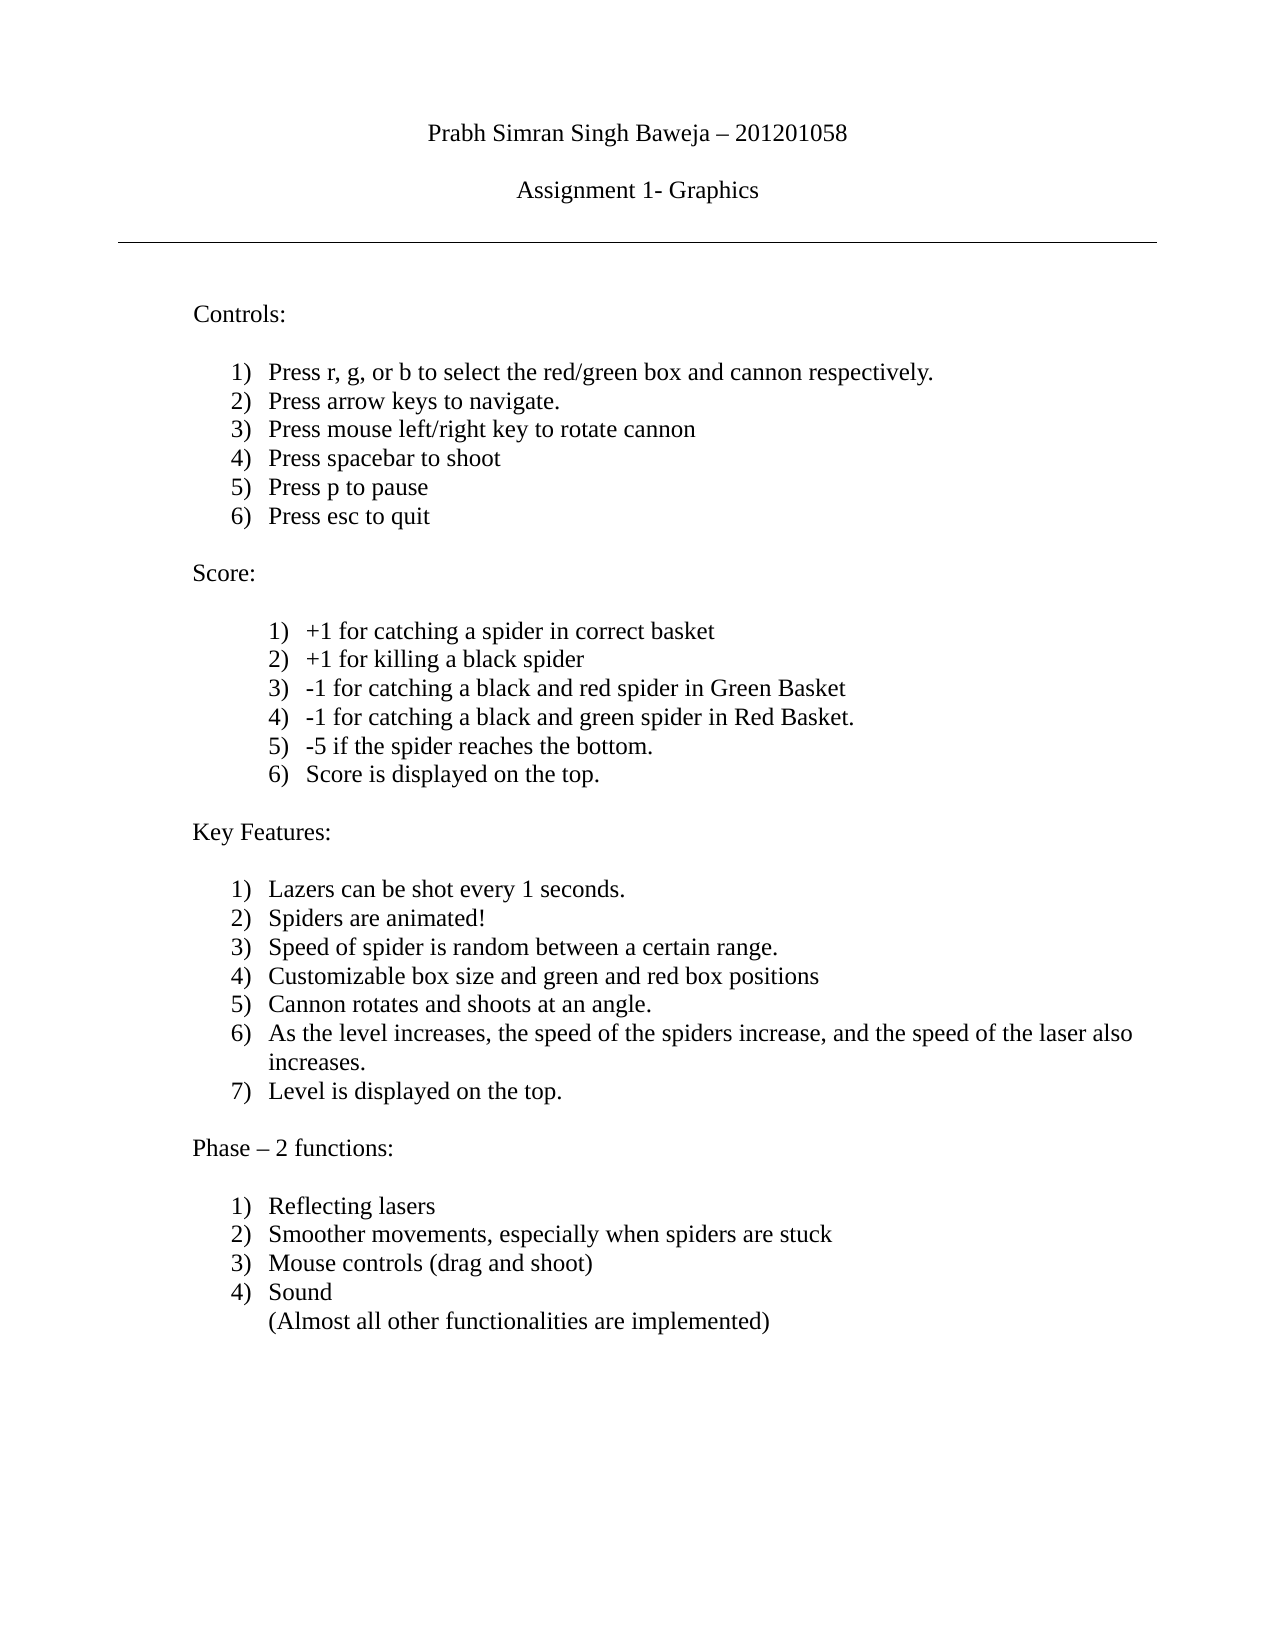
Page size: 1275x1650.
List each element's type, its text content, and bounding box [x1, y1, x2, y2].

list Level is displayed on the top. [231, 1076, 1157, 1133]
list Customizable box size and green and red box positions [231, 961, 1157, 989]
list Spiders are animated! [231, 903, 1157, 932]
list +1 for killing a black spider [268, 644, 1157, 673]
list Speed of spider is random between a certain range. [231, 932, 1157, 961]
list Controls: [156, 299, 1157, 328]
text Assignment 1- Graphics [118, 176, 1157, 204]
list Press p to pause [231, 472, 1157, 501]
list -1 for catching a black and red spider in Green Basket [268, 673, 1157, 702]
list Press r, g, or b to select the red/green box and cannon respectively. [231, 357, 1157, 386]
list Press mouse left/right key to rotate cannon [231, 414, 1157, 443]
list Press arrow keys to navigate. [231, 386, 1157, 414]
text Score: [118, 558, 1157, 587]
list -1 for catching a black and green spider in Red Basket. [268, 702, 1157, 731]
list Lazers can be shot every 1 seconds. [231, 874, 1157, 903]
list Reflecting lasers [231, 1191, 1157, 1219]
list +1 for catching a spider in correct basket [268, 616, 1157, 644]
list Press esc to quit [231, 501, 1157, 558]
list Smoother movements, especially when spiders are stuck [231, 1219, 1157, 1248]
list As the level increases, the speed of the spiders increase, and the speed of the laser also increases. [231, 1018, 1157, 1076]
text Prabh Simran Singh Baweja – 201201058 [118, 118, 1157, 147]
list -5 if the spider reaches the bottom. [268, 731, 1157, 759]
list Press spacebar to shoot [231, 443, 1157, 472]
list Cannon rotates and shoots at an angle. [231, 989, 1157, 1018]
text Key Features: [118, 817, 1157, 846]
text Phase – 2 functions: [118, 1133, 1157, 1162]
list Sound (Almost all other functionalities are implemented) [231, 1277, 1157, 1334]
list Mouse controls (drag and shoot) [231, 1248, 1157, 1277]
list Score is displayed on the top. [268, 759, 1157, 817]
